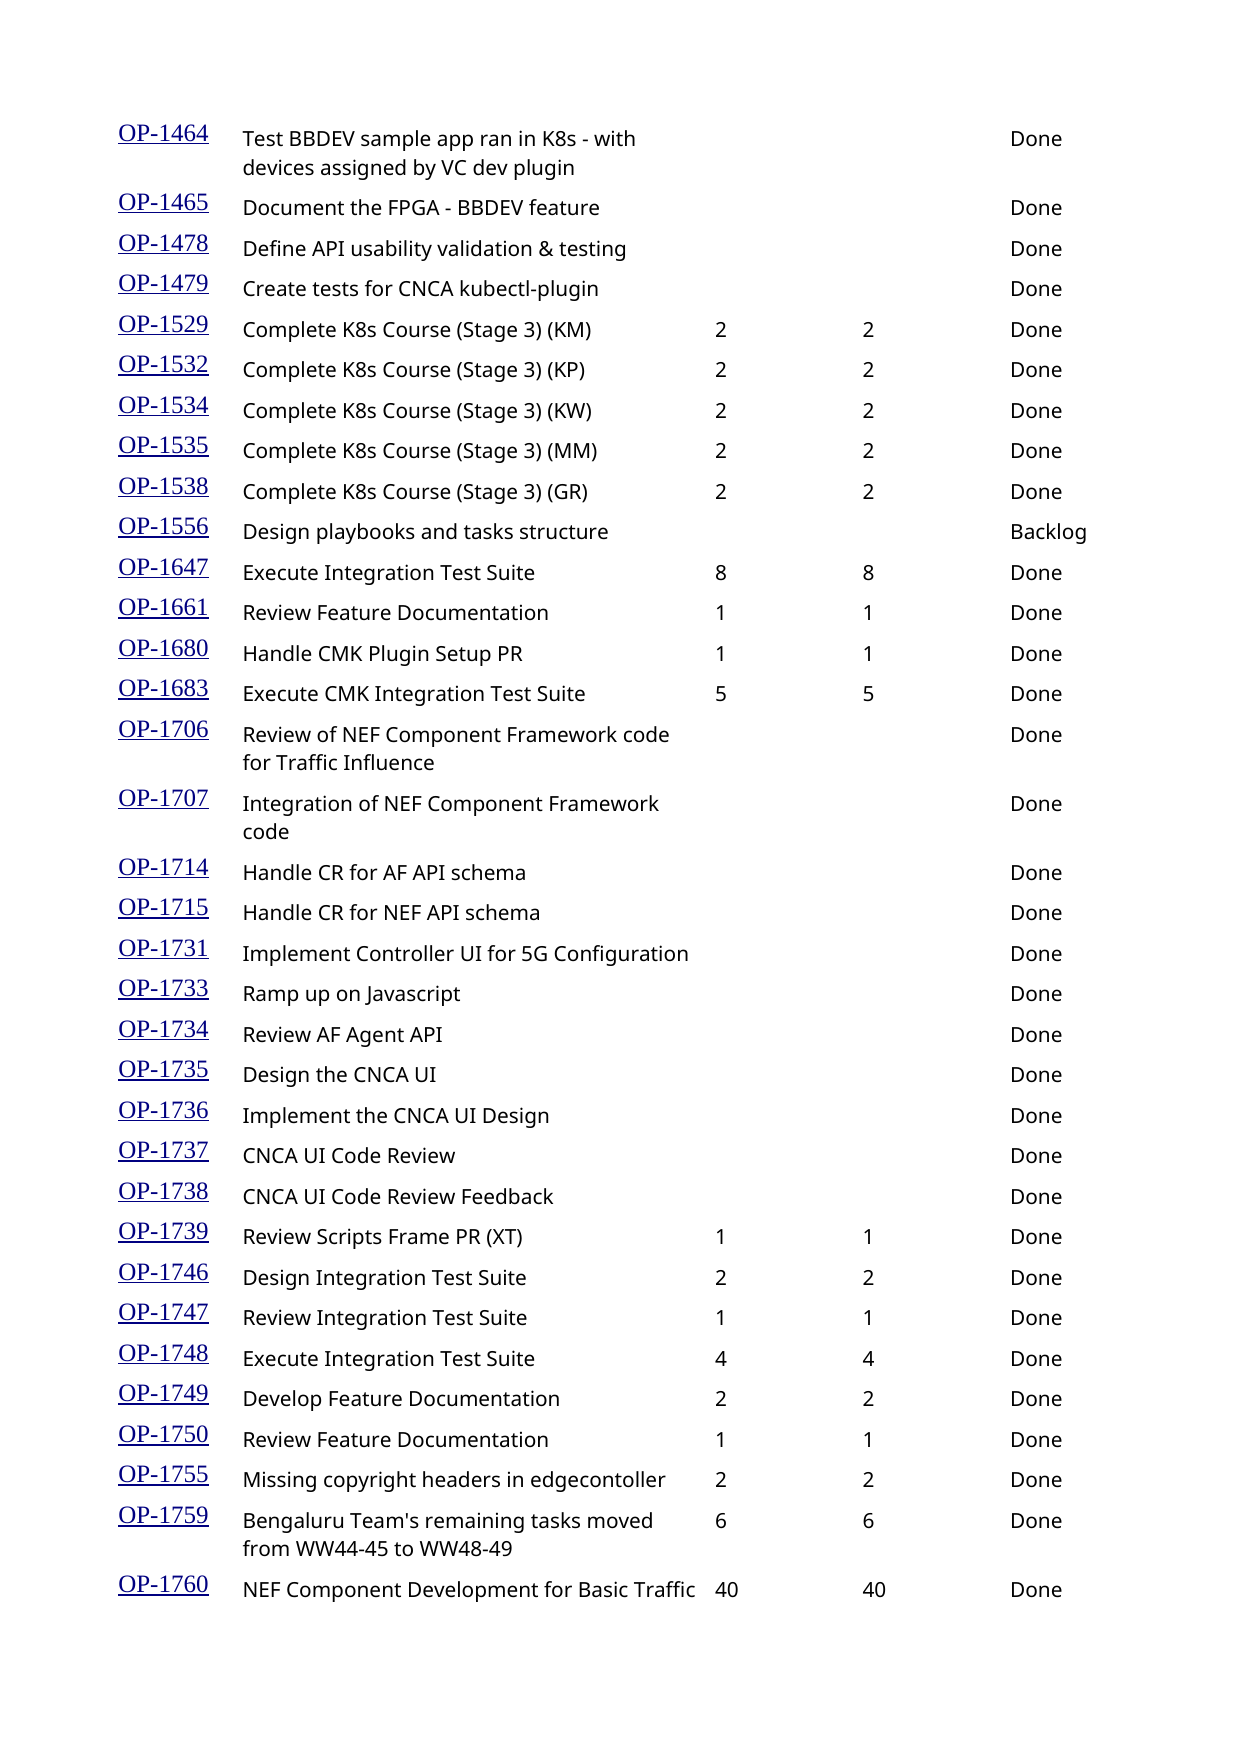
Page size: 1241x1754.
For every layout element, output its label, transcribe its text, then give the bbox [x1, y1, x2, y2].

table_cell Document the FPGA - BBDEV feature [236, 187, 709, 228]
table_cell 2 [709, 1460, 856, 1500]
table_cell 2 [856, 390, 1004, 430]
table_cell 40 [709, 1569, 856, 1609]
table_cell Implement the CNCA UI Design [236, 1095, 709, 1135]
table_cell 2 [709, 349, 856, 390]
table_cell [709, 892, 856, 933]
table_cell [856, 1135, 1004, 1176]
table_cell Done [1004, 892, 1122, 933]
table_cell Test BBDEV sample app ran in K8s - with devices assigned by VC dev plugin [236, 118, 709, 187]
table_cell OP-1715 [118, 892, 236, 933]
table_cell Done [1004, 1216, 1122, 1257]
table_cell OP-1749 [118, 1379, 236, 1419]
table_cell 2 [709, 390, 856, 430]
table_cell Done [1004, 552, 1122, 592]
table_cell Done [1004, 673, 1122, 714]
table_cell OP-1535 [118, 430, 236, 471]
table_cell OP-1738 [118, 1176, 236, 1216]
table_cell OP-1529 [118, 309, 236, 349]
table_cell Complete K8s Course (Stage 3) (KW) [236, 390, 709, 430]
table_cell OP-1736 [118, 1095, 236, 1135]
table_cell [856, 892, 1004, 933]
table_cell Develop Feature Documentation [236, 1379, 709, 1419]
table_cell 1 [709, 1298, 856, 1338]
table_cell Review of NEF Component Framework code for Traffic Influence [236, 714, 709, 783]
table_cell Done [1004, 471, 1122, 511]
table_cell 2 [709, 471, 856, 511]
table_cell Done [1004, 1135, 1122, 1176]
table_cell Done [1004, 1054, 1122, 1095]
table_cell [856, 852, 1004, 892]
table_cell Done [1004, 714, 1122, 783]
table_cell 40 [856, 1569, 1004, 1609]
table_cell 1 [709, 633, 856, 673]
table_cell OP-1737 [118, 1135, 236, 1176]
table_cell [709, 1014, 856, 1054]
table_cell OP-1706 [118, 714, 236, 783]
table_cell Done [1004, 1460, 1122, 1500]
table_cell 1 [856, 592, 1004, 633]
table_cell [709, 268, 856, 309]
table_cell OP-1534 [118, 390, 236, 430]
table_cell Done [1004, 1338, 1122, 1378]
table_cell Done [1004, 118, 1122, 187]
table_cell 1 [709, 1216, 856, 1257]
table_cell [856, 187, 1004, 228]
table_cell [709, 187, 856, 228]
table_cell [856, 933, 1004, 973]
table_cell Define API usability validation & testing [236, 228, 709, 268]
table_cell Done [1004, 1379, 1122, 1419]
table_cell [856, 973, 1004, 1014]
table_cell Done [1004, 1569, 1122, 1609]
table_cell OP-1707 [118, 783, 236, 852]
table_cell [856, 783, 1004, 852]
table_cell Handle CMK Plugin Setup PR [236, 633, 709, 673]
table_cell 2 [856, 309, 1004, 349]
table_cell Backlog [1004, 511, 1122, 552]
table_cell [709, 1095, 856, 1135]
table_cell 6 [856, 1500, 1004, 1569]
table_cell [856, 1095, 1004, 1135]
table_cell Review AF Agent API [236, 1014, 709, 1054]
table_cell [856, 1176, 1004, 1216]
table_cell OP-1747 [118, 1298, 236, 1338]
table_cell Done [1004, 430, 1122, 471]
table_cell Design playbooks and tasks structure [236, 511, 709, 552]
table_cell OP-1748 [118, 1338, 236, 1378]
table_cell [709, 1135, 856, 1176]
table_cell 2 [709, 430, 856, 471]
table_cell Done [1004, 1176, 1122, 1216]
table_cell Done [1004, 783, 1122, 852]
table_cell Review Feature Documentation [236, 592, 709, 633]
table_cell [856, 714, 1004, 783]
table_cell Handle CR for NEF API schema [236, 892, 709, 933]
table_cell [856, 511, 1004, 552]
table_cell Done [1004, 633, 1122, 673]
table_cell Review Feature Documentation [236, 1419, 709, 1459]
table_cell [856, 118, 1004, 187]
table_cell OP-1479 [118, 268, 236, 309]
table_cell [709, 1176, 856, 1216]
table_cell OP-1683 [118, 673, 236, 714]
table_cell Done [1004, 1257, 1122, 1297]
table_cell OP-1465 [118, 187, 236, 228]
table_cell Execute Integration Test Suite [236, 552, 709, 592]
table_cell [856, 228, 1004, 268]
table_cell Create tests for CNCA kubectl-plugin [236, 268, 709, 309]
table_cell Review Scripts Frame PR (XT) [236, 1216, 709, 1257]
table_cell [709, 1054, 856, 1095]
table_cell 2 [856, 430, 1004, 471]
table_cell CNCA UI Code Review Feedback [236, 1176, 709, 1216]
table_cell 2 [856, 1257, 1004, 1297]
table_cell Done [1004, 268, 1122, 309]
table_cell OP-1734 [118, 1014, 236, 1054]
table_cell Done [1004, 1014, 1122, 1054]
table_cell Done [1004, 1419, 1122, 1459]
table_cell Complete K8s Course (Stage 3) (KP) [236, 349, 709, 390]
table_cell Implement Controller UI for 5G Configuration [236, 933, 709, 973]
table_cell OP-1755 [118, 1460, 236, 1500]
table_cell NEF Component Development for Basic Traffic [236, 1569, 709, 1609]
table_cell 4 [709, 1338, 856, 1378]
table_cell OP-1478 [118, 228, 236, 268]
table_cell Missing copyright headers in edgecontoller [236, 1460, 709, 1500]
table_cell [709, 511, 856, 552]
table_cell [709, 228, 856, 268]
table_cell Review Integration Test Suite [236, 1298, 709, 1338]
table_cell Integration of NEF Component Framework code [236, 783, 709, 852]
table_cell Done [1004, 592, 1122, 633]
table_cell 2 [856, 1460, 1004, 1500]
table_cell Done [1004, 973, 1122, 1014]
table_cell 1 [709, 1419, 856, 1459]
table_cell Ramp up on Javascript [236, 973, 709, 1014]
table_cell 8 [856, 552, 1004, 592]
table_cell OP-1739 [118, 1216, 236, 1257]
table_cell OP-1731 [118, 933, 236, 973]
table_cell Done [1004, 1298, 1122, 1338]
table_cell 5 [709, 673, 856, 714]
table_cell [856, 1054, 1004, 1095]
table_cell 1 [856, 1298, 1004, 1338]
table_cell [856, 1014, 1004, 1054]
table_cell Done [1004, 933, 1122, 973]
table_cell Done [1004, 349, 1122, 390]
table_cell Done [1004, 1095, 1122, 1135]
table_cell OP-1746 [118, 1257, 236, 1297]
table_cell Complete K8s Course (Stage 3) (MM) [236, 430, 709, 471]
table_cell [709, 118, 856, 187]
table_cell OP-1714 [118, 852, 236, 892]
table_cell OP-1556 [118, 511, 236, 552]
table_cell OP-1538 [118, 471, 236, 511]
table_cell 1 [856, 1419, 1004, 1459]
table_cell OP-1733 [118, 973, 236, 1014]
table_cell Done [1004, 228, 1122, 268]
table_cell 2 [709, 1257, 856, 1297]
table_cell 2 [856, 471, 1004, 511]
table_cell Execute Integration Test Suite [236, 1338, 709, 1378]
table_cell OP-1735 [118, 1054, 236, 1095]
table_cell OP-1647 [118, 552, 236, 592]
table_cell OP-1661 [118, 592, 236, 633]
table_cell 6 [709, 1500, 856, 1569]
table_cell Complete K8s Course (Stage 3) (KM) [236, 309, 709, 349]
table_cell OP-1750 [118, 1419, 236, 1459]
table_cell 2 [709, 1379, 856, 1419]
table_cell Done [1004, 187, 1122, 228]
table_cell [709, 852, 856, 892]
table_cell Done [1004, 309, 1122, 349]
table_cell OP-1680 [118, 633, 236, 673]
table_cell Execute CMK Integration Test Suite [236, 673, 709, 714]
table_cell [709, 933, 856, 973]
table_cell [856, 268, 1004, 309]
table_cell 1 [856, 1216, 1004, 1257]
table_cell 4 [856, 1338, 1004, 1378]
table_cell OP-1532 [118, 349, 236, 390]
table_cell OP-1759 [118, 1500, 236, 1569]
table_cell 1 [856, 633, 1004, 673]
table_cell 2 [856, 1379, 1004, 1419]
table_cell CNCA UI Code Review [236, 1135, 709, 1176]
table_cell [709, 973, 856, 1014]
table_cell Design the CNCA UI [236, 1054, 709, 1095]
table_cell Done [1004, 1500, 1122, 1569]
table_cell 5 [856, 673, 1004, 714]
table_cell [709, 783, 856, 852]
table_cell OP-1760 [118, 1569, 236, 1609]
table_cell 2 [709, 309, 856, 349]
table_cell 1 [709, 592, 856, 633]
table_cell Design Integration Test Suite [236, 1257, 709, 1297]
table_cell [709, 714, 856, 783]
table_cell Handle CR for AF API schema [236, 852, 709, 892]
table_cell Done [1004, 390, 1122, 430]
table_cell OP-1464 [118, 118, 236, 187]
table_cell Bengaluru Team's remaining tasks moved from WW44-45 to WW48-49 [236, 1500, 709, 1569]
table_cell Done [1004, 852, 1122, 892]
table_cell 8 [709, 552, 856, 592]
table_cell 2 [856, 349, 1004, 390]
table_cell Complete K8s Course (Stage 3) (GR) [236, 471, 709, 511]
